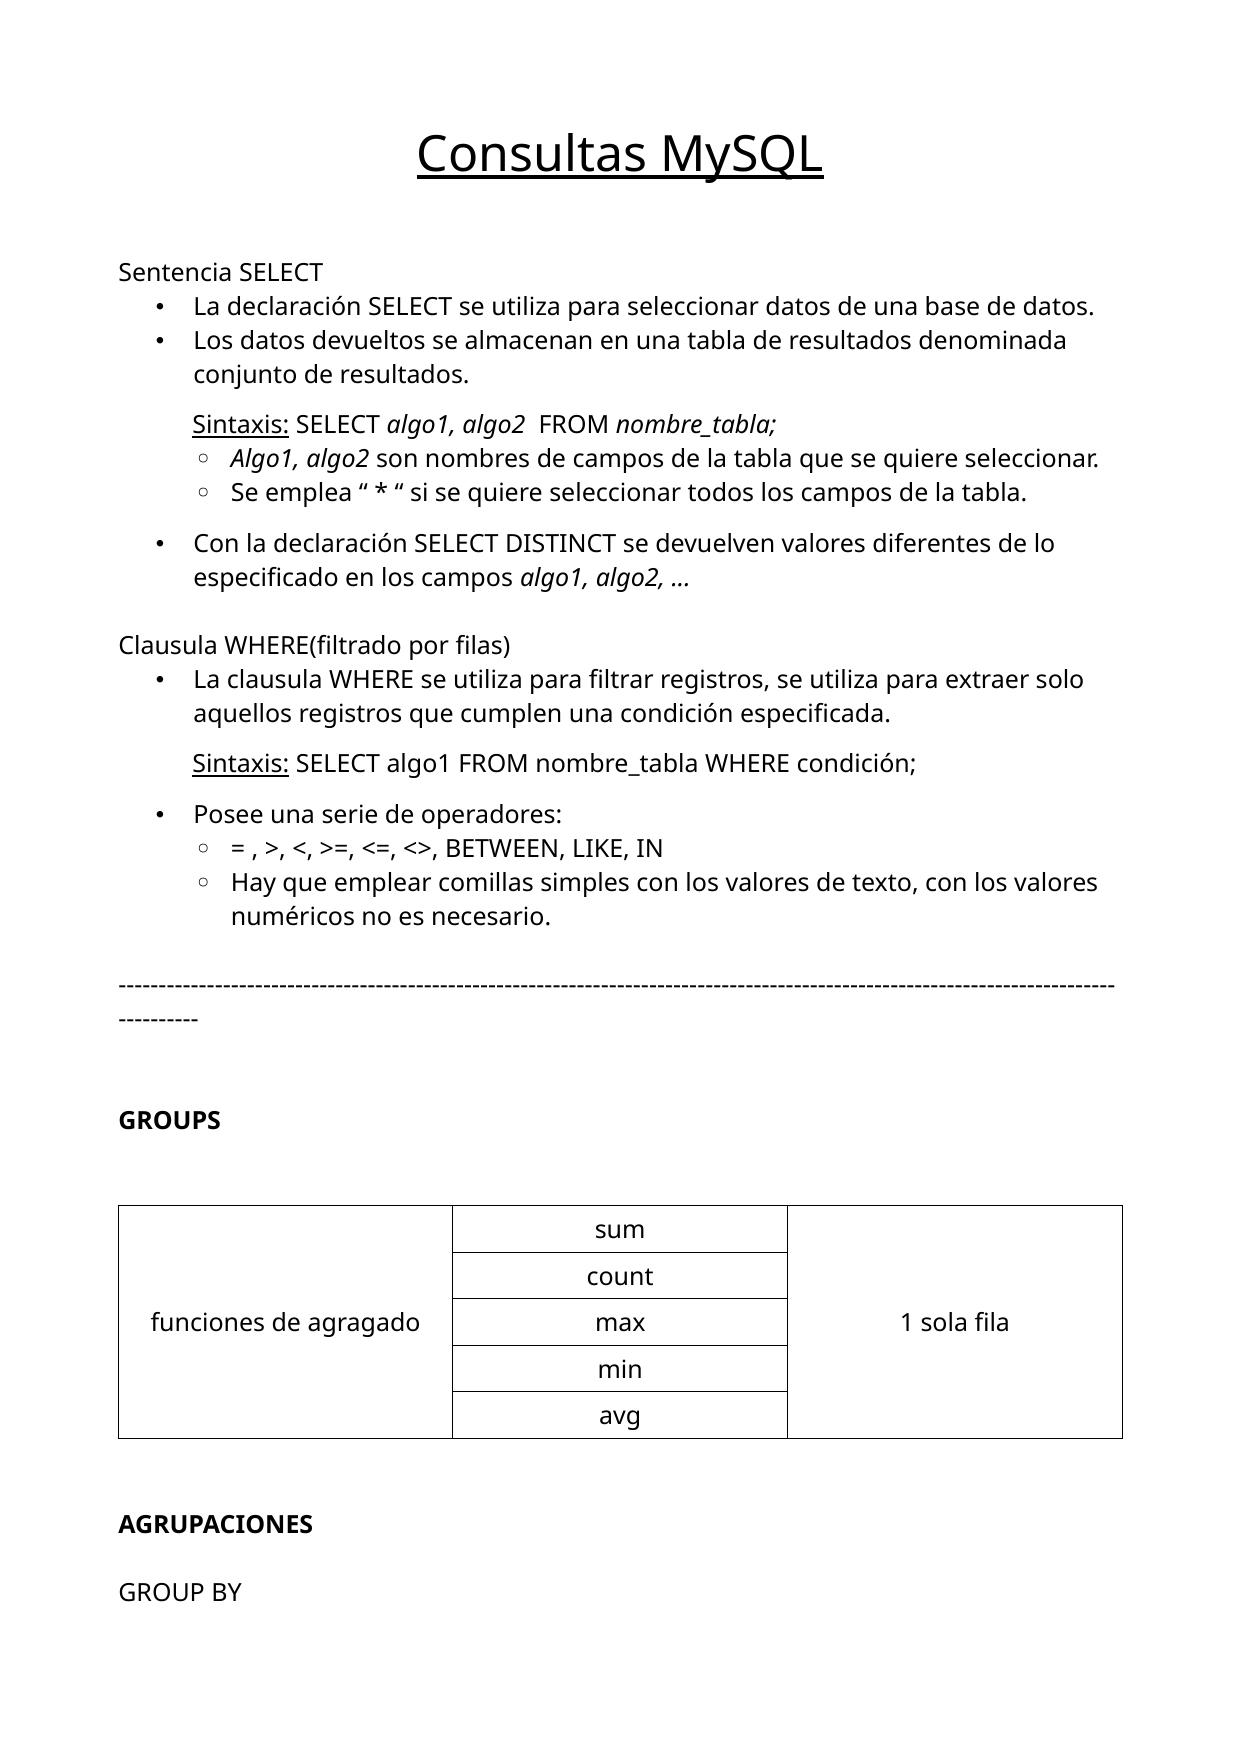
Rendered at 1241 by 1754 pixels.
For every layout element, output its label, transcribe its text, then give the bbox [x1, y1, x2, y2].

table_header funciones de agragado [119, 1206, 452, 1438]
table_cell avg [453, 1392, 787, 1438]
text Consultas MySQL [118, 118, 1122, 186]
table_cell count [453, 1253, 787, 1298]
list Con la declaración SELECT DISTINCT se devuelven valores diferentes de lo especificado en los campos algo1, algo2, ... [156, 525, 1122, 593]
table_header 1 sola fila [788, 1206, 1122, 1438]
text Sintaxis: SELECT algo1 FROM nombre_tabla WHERE condición; [118, 746, 1122, 780]
text GROUP BY [118, 1575, 1122, 1609]
list Algo1, algo2 son nombres de campos de la tabla que se quiere seleccionar. [193, 441, 1122, 475]
list = , >, <, >=, <=, <>, BETWEEN, LIKE, IN [193, 830, 1122, 864]
text -------------------------------------------------------------------------------------------------------------------------------------- [118, 967, 1122, 1035]
table_cell min [453, 1346, 787, 1391]
table_cell max [453, 1299, 787, 1345]
text Sentencia SELECT [118, 254, 1122, 288]
list La clausula WHERE se utiliza para filtrar registros, se utiliza para extraer solo aquellos registros que cumplen una condición especificada. [156, 662, 1122, 730]
table_header sum [453, 1206, 787, 1252]
text Sintaxis: SELECT algo1, algo2 FROM nombre_tabla; [118, 407, 1122, 441]
list La declaración SELECT se utiliza para seleccionar datos de una base de datos. [156, 288, 1122, 322]
list Posee una serie de operadores: [156, 796, 1122, 830]
text GROUPS [118, 1103, 1122, 1137]
text Clausula WHERE(filtrado por filas) [118, 627, 1122, 662]
list Se emplea “ * “ si se quiere seleccionar todos los campos de la tabla. [193, 475, 1122, 509]
list Los datos devueltos se almacenan en una tabla de resultados denominada conjunto de resultados. [156, 322, 1122, 391]
text AGRUPACIONES [118, 1507, 1122, 1541]
list Hay que emplear comillas simples con los valores de texto, con los valores numéricos no es necesario. [193, 864, 1122, 932]
